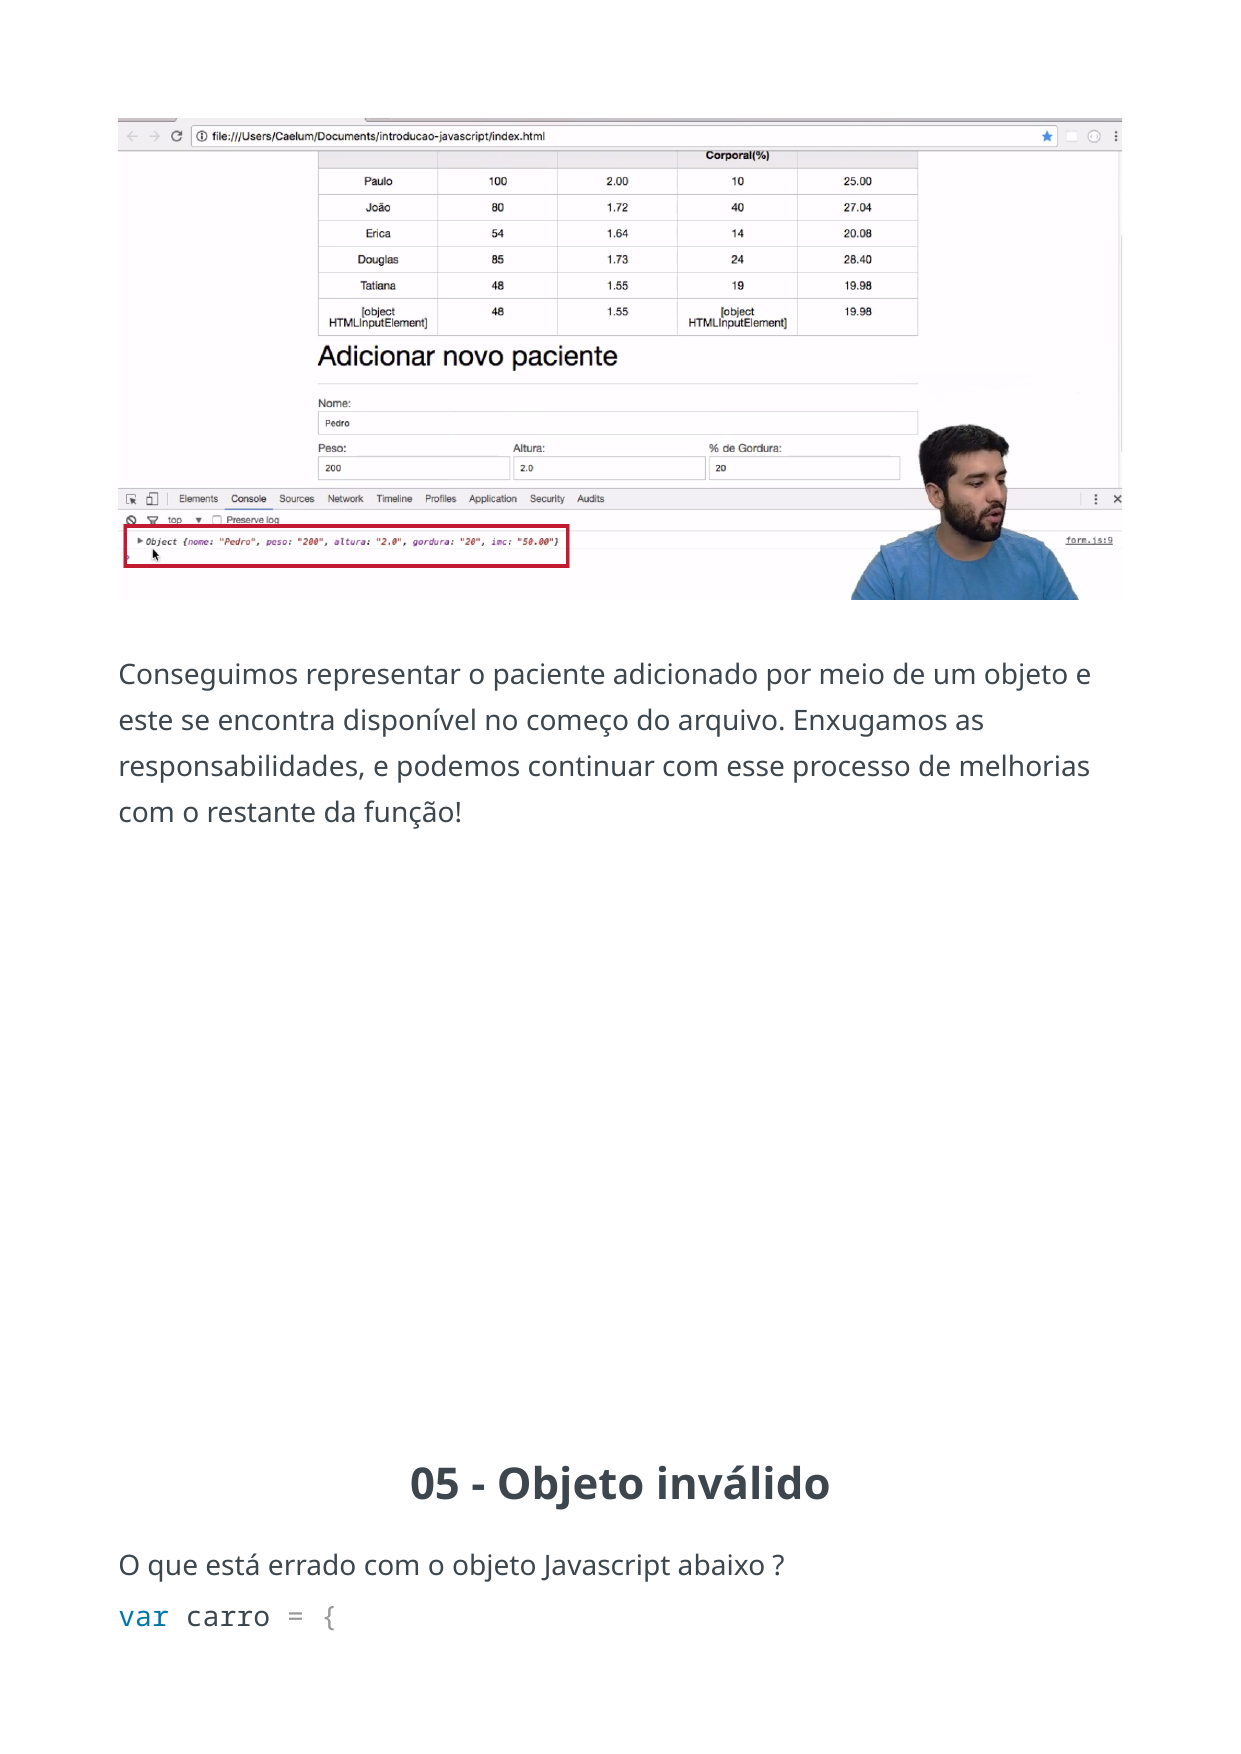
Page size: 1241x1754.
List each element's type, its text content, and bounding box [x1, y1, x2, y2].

text Conseguimos representar o paciente adicionado por meio de um objeto e este se encontra disponível no começo do arquivo. Enxugamos as responsabilidades, e podemos continuar com esse processo de melhorias com o restante da função! [118, 654, 1122, 831]
picture [118, 118, 1123, 600]
subtitle 05 - Objeto inválido [118, 1453, 1122, 1512]
subtitle O que está errado com o objeto Javascript abaixo ? [118, 1546, 1122, 1584]
text var carro = { [118, 1597, 1122, 1635]
